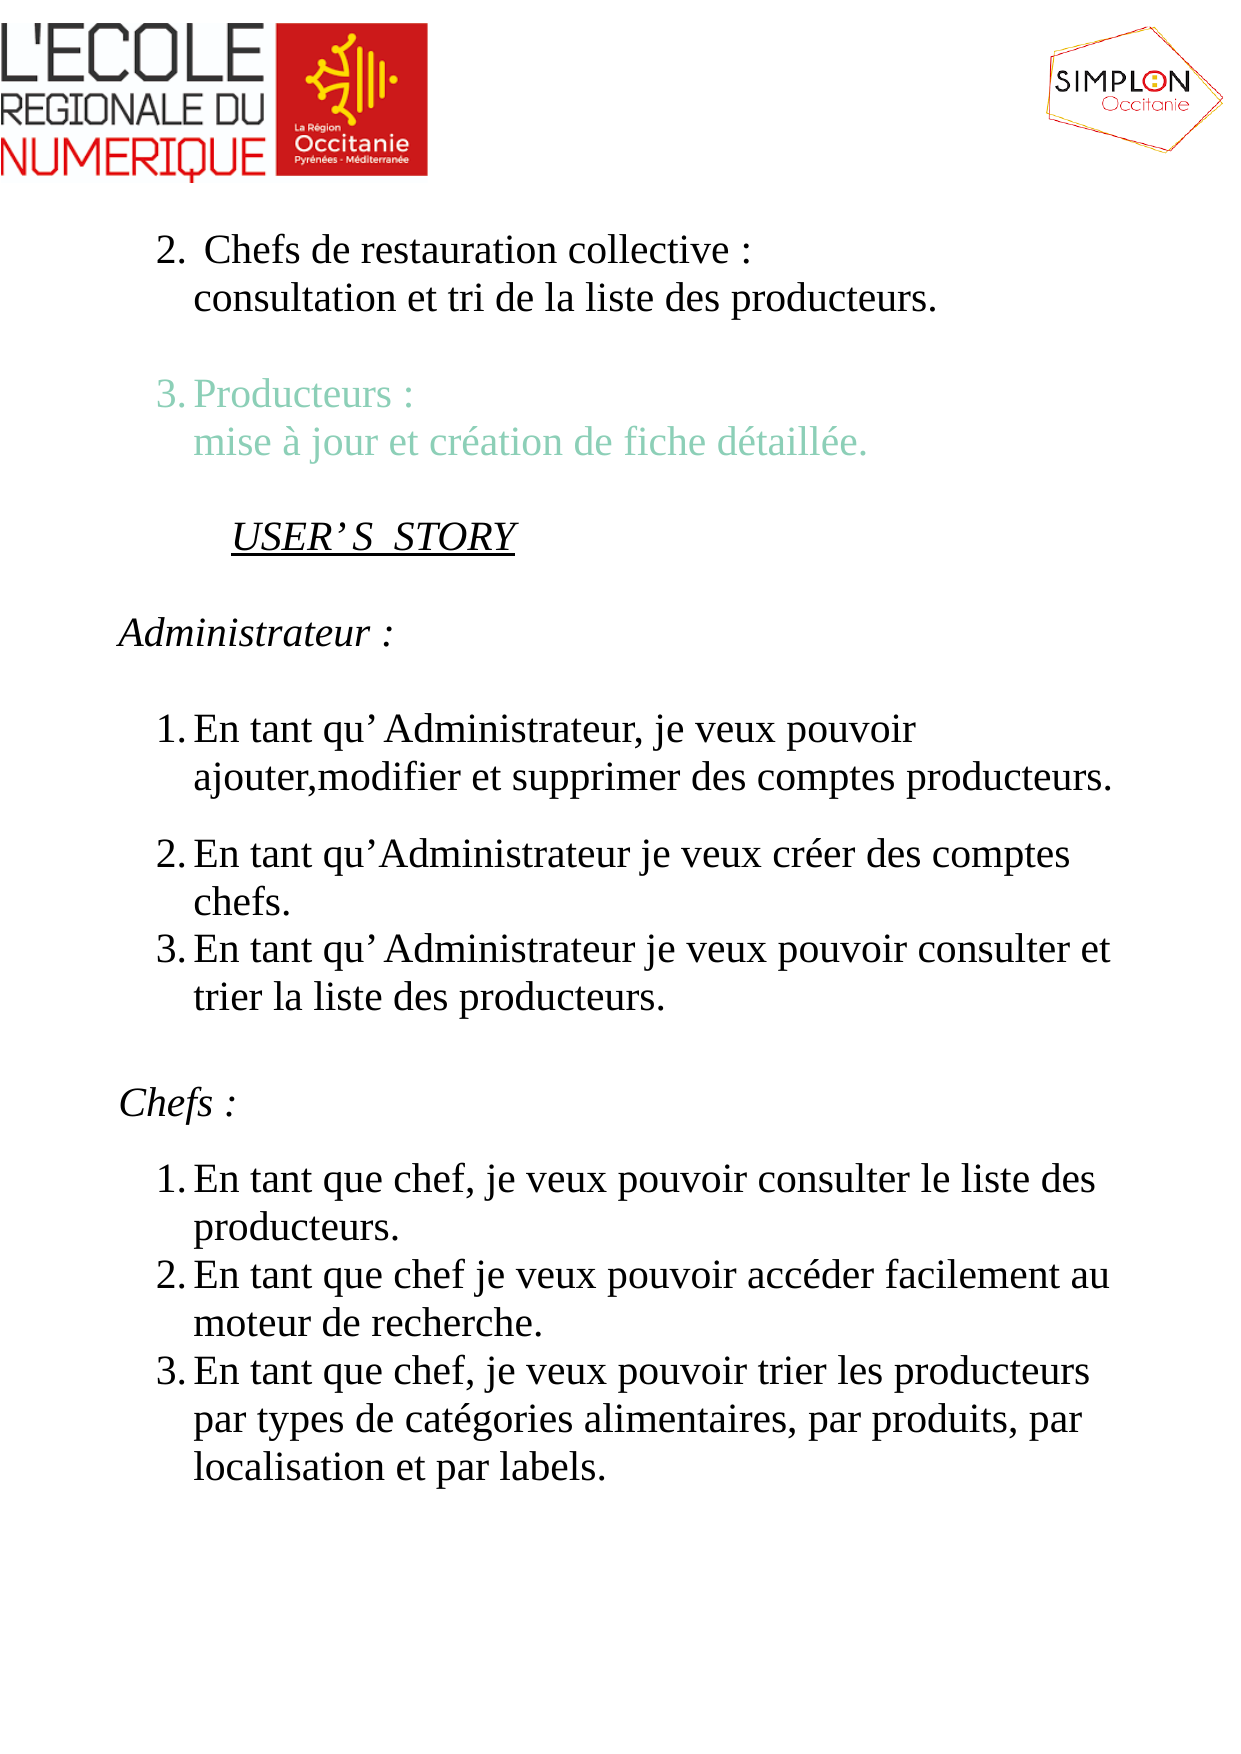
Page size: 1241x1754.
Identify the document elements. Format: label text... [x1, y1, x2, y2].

list En tant qu’ Administrateur, je veux pouvoir ajouter,modifier et supprimer des comptes producteurs. [156, 703, 1122, 799]
text Administrateur : [118, 608, 1122, 656]
list En tant que chef, je veux pouvoir trier les producteurs par types de catégories alimentaires, par produits, par localisation et par labels. [156, 1346, 1122, 1489]
picture [1, 23, 428, 183]
picture [1041, 9, 1225, 171]
text Chefs : [118, 1077, 1122, 1125]
list En tant que chef je veux pouvoir accéder facilement au moteur de recherche. [156, 1250, 1122, 1346]
list mise à jour et création de fiche détaillée. [156, 416, 1122, 464]
list En tant qu’Administrateur je veux créer des comptes chefs. [156, 828, 1122, 924]
text USER’ S STORY [231, 512, 1122, 560]
list Chefs de restauration collective : [156, 224, 1122, 272]
list Producteurs : [156, 368, 1122, 416]
list En tant qu’ Administrateur je veux pouvoir consulter et trier la liste des producteurs. [156, 924, 1122, 1020]
list En tant que chef, je veux pouvoir consulter le liste des producteurs. [156, 1154, 1122, 1250]
list consultation et tri de la liste des producteurs. [156, 272, 1122, 320]
